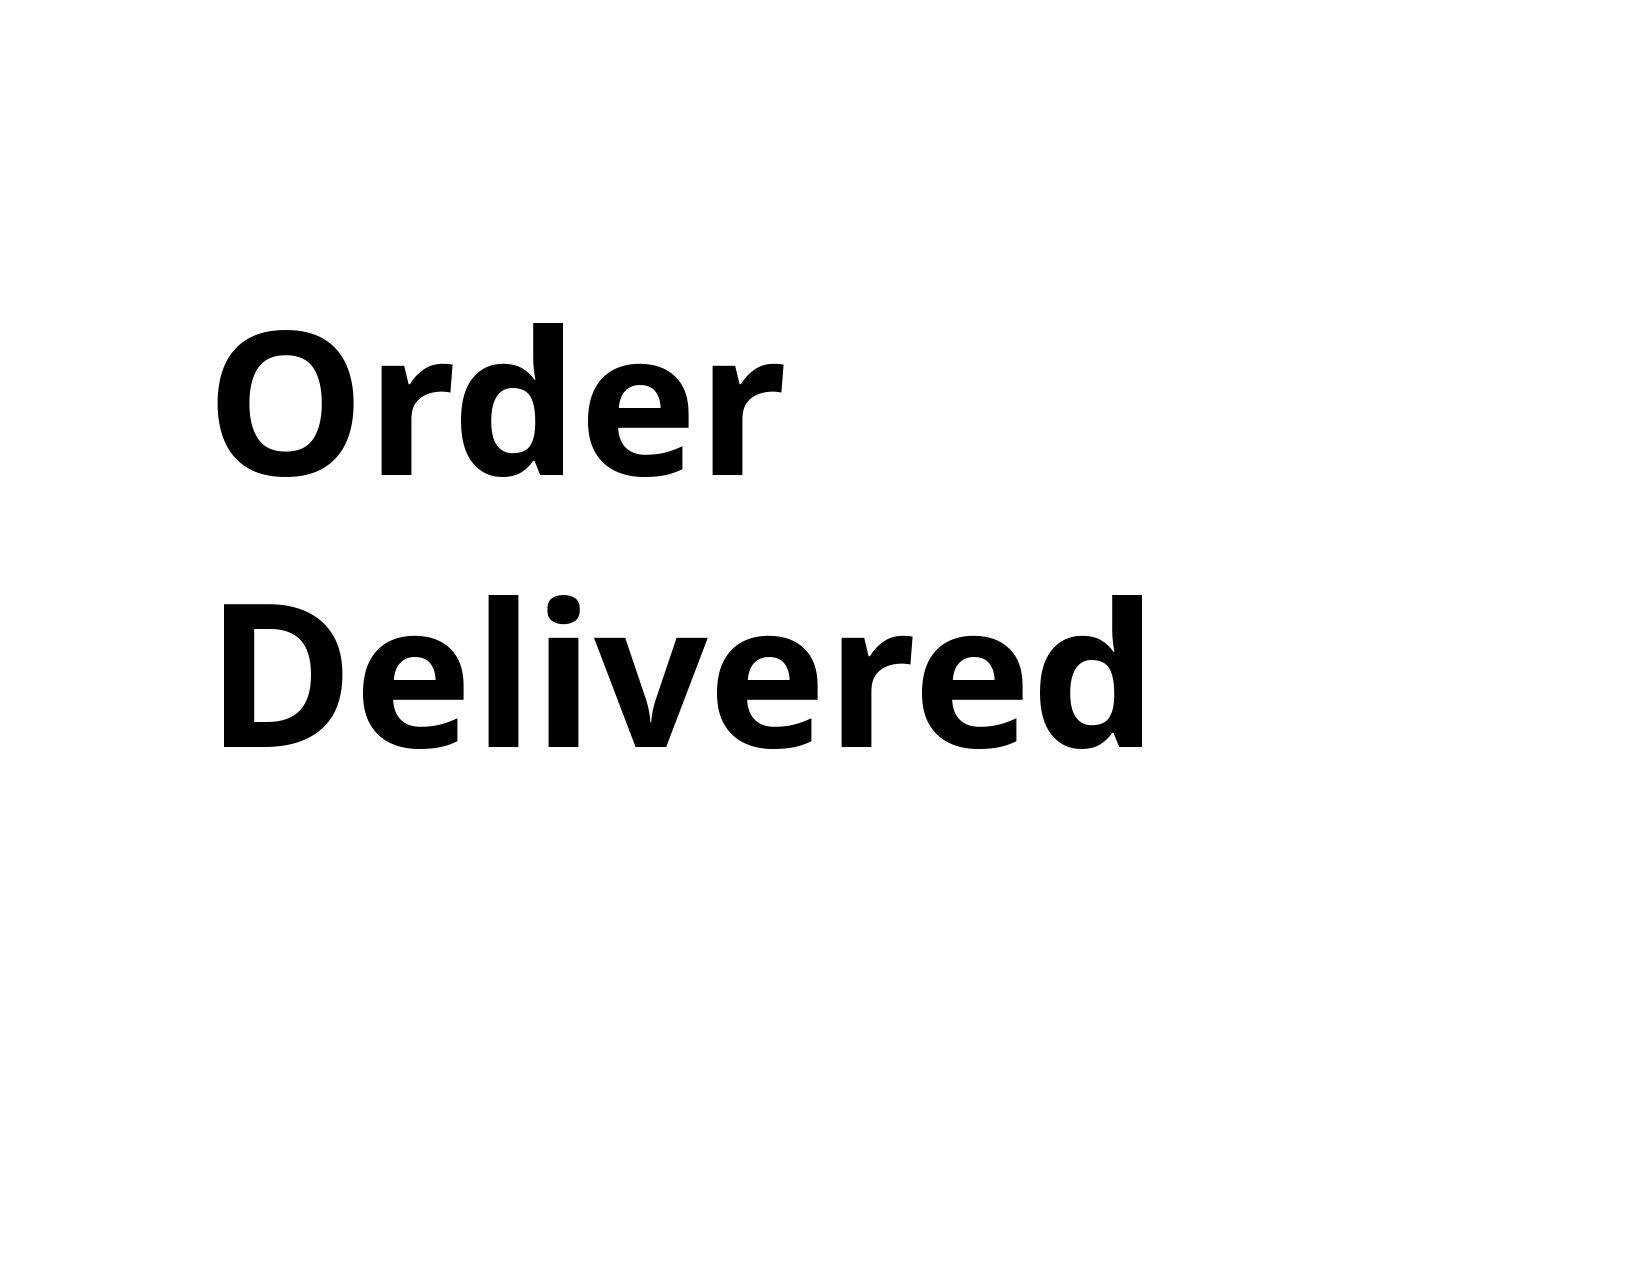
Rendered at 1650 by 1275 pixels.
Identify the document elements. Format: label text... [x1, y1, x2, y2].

title Order Delivered [207, 261, 1591, 806]
